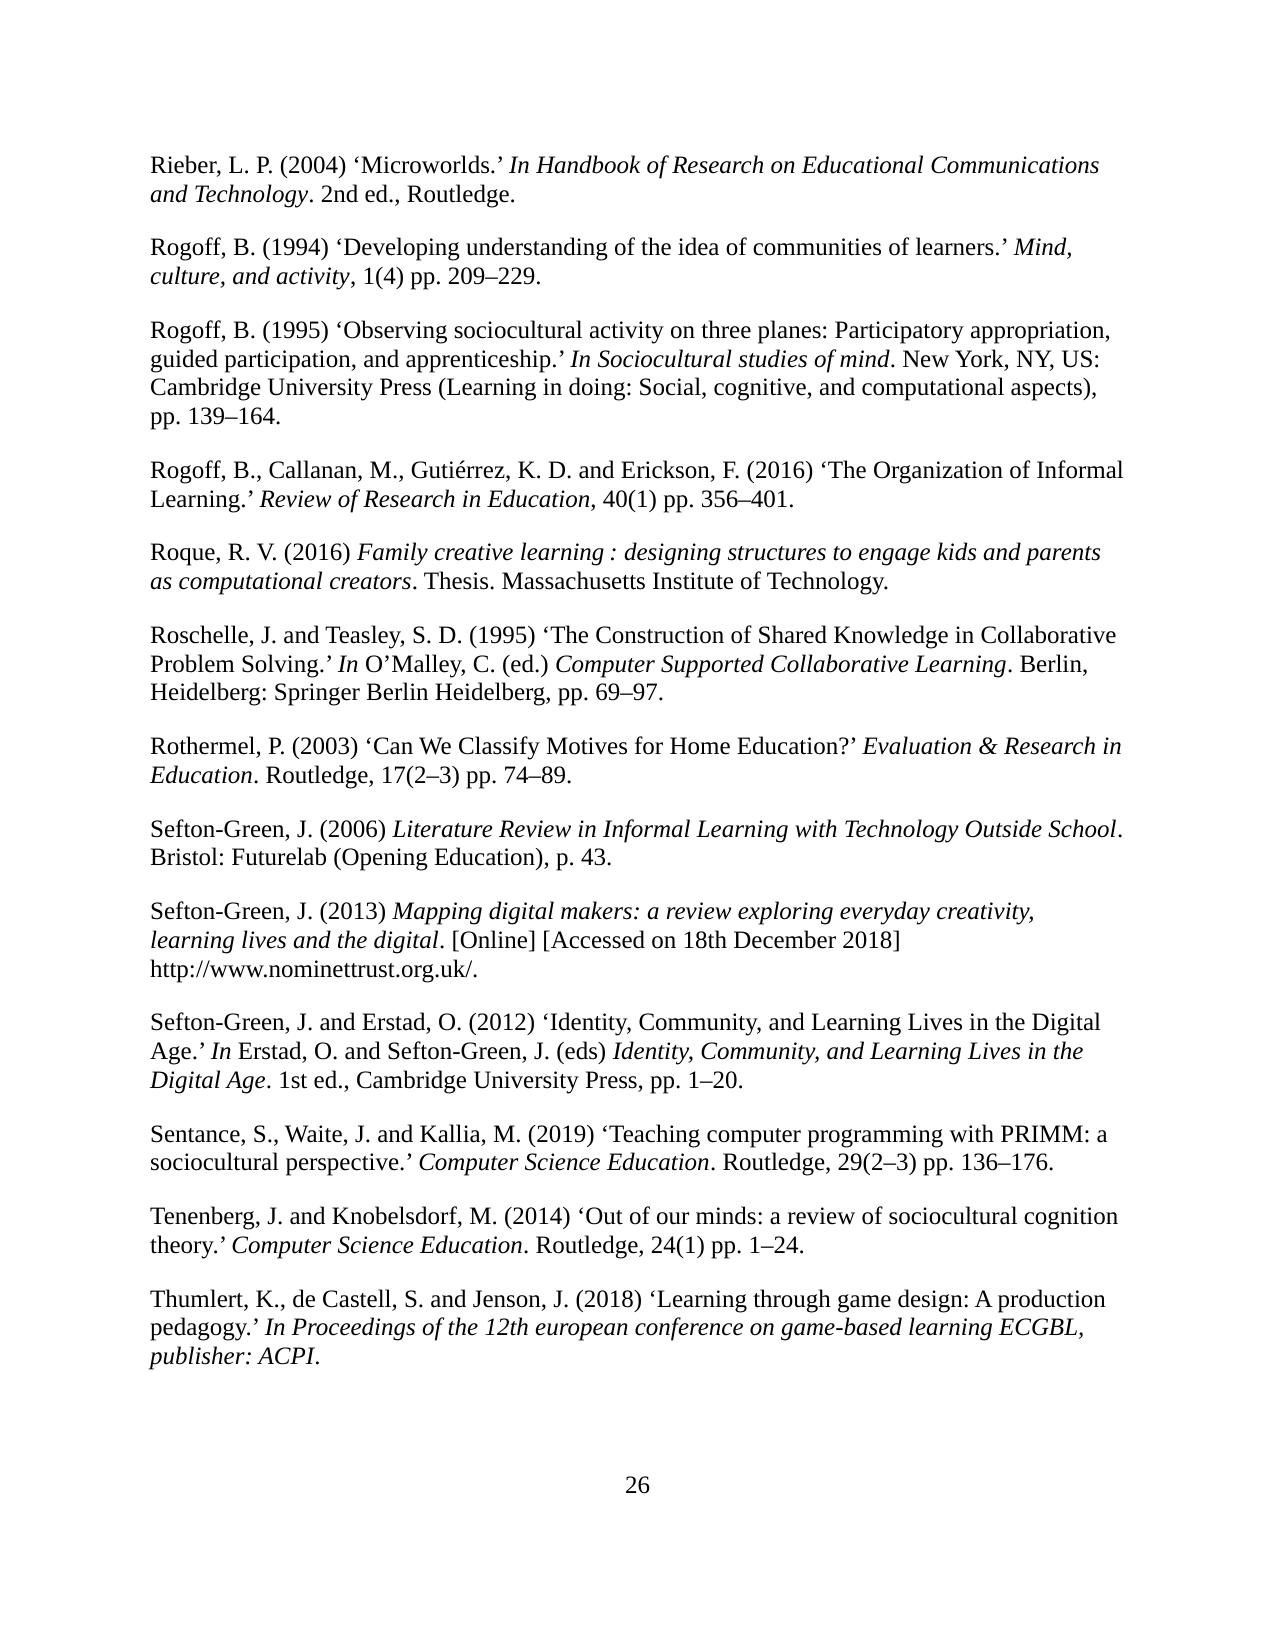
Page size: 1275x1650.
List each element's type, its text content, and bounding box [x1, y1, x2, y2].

text Sefton-Green, J. (2013) Mapping digital makers: a review exploring everyday creativity, learning lives and the digital. [Online] [Accessed on 18th December 2018] http://www.nominettrust.org.uk/. [150, 896, 1125, 982]
text Tenenberg, J. and Knobelsdorf, M. (2014) ‘Out of our minds: a review of sociocultural cognition theory.’ Computer Science Education. Routledge, 24(1) pp. 1–24. [150, 1201, 1125, 1259]
text Rogoff, B. (1994) ‘Developing understanding of the idea of communities of learners.’ Mind, culture, and activity, 1(4) pp. 209–229. [150, 232, 1125, 290]
text Thumlert, K., de Castell, S. and Jenson, J. (2018) ‘Learning through game design: A production pedagogy.’ In Proceedings of the 12th european conference on game-based learning ECGBL, publisher: ACPI. [150, 1284, 1125, 1370]
text Rieber, L. P. (2004) ‘Microworlds.’ In Handbook of Research on Educational Communications and Technology. 2nd ed., Routledge. [150, 150, 1125, 207]
text Sefton-Green, J. (2006) Literature Review in Informal Learning with Technology Outside School. Bristol: Futurelab (Opening Education), p. 43. [150, 814, 1125, 871]
text Sefton-Green, J. and Erstad, O. (2012) ‘Identity, Community, and Learning Lives in the Digital Age.’ In Erstad, O. and Sefton-Green, J. (eds) Identity, Community, and Learning Lives in the Digital Age. 1st ed., Cambridge University Press, pp. 1–20. [150, 1007, 1125, 1094]
text Rothermel, P. (2003) ‘Can We Classify Motives for Home Education?’ Evaluation & Research in Education. Routledge, 17(2–3) pp. 74–89. [150, 731, 1125, 789]
text Rogoff, B., Callanan, M., Gutiérrez, K. D. and Erickson, F. (2016) ‘The Organization of Informal Learning.’ Review of Research in Education, 40(1) pp. 356–401. [150, 455, 1125, 512]
text Rogoff, B. (1995) ‘Observing sociocultural activity on three planes: Participatory appropriation, guided participation, and apprenticeship.’ In Sociocultural studies of mind. New York, NY, US: Cambridge University Press (Learning in doing: Social, cognitive, and computational aspects), pp. 139–164. [150, 315, 1125, 430]
text Roque, R. V. (2016) Family creative learning : designing structures to engage kids and parents as computational creators. Thesis. Massachusetts Institute of Technology. [150, 537, 1125, 595]
text Roschelle, J. and Teasley, S. D. (1995) ‘The Construction of Shared Knowledge in Collaborative Problem Solving.’ In O’Malley, C. (ed.) Computer Supported Collaborative Learning. Berlin, Heidelberg: Springer Berlin Heidelberg, pp. 69–97. [150, 620, 1125, 706]
text Sentance, S., Waite, J. and Kallia, M. (2019) ‘Teaching computer programming with PRIMM: a sociocultural perspective.’ Computer Science Education. Routledge, 29(2–3) pp. 136–176. [150, 1119, 1125, 1176]
